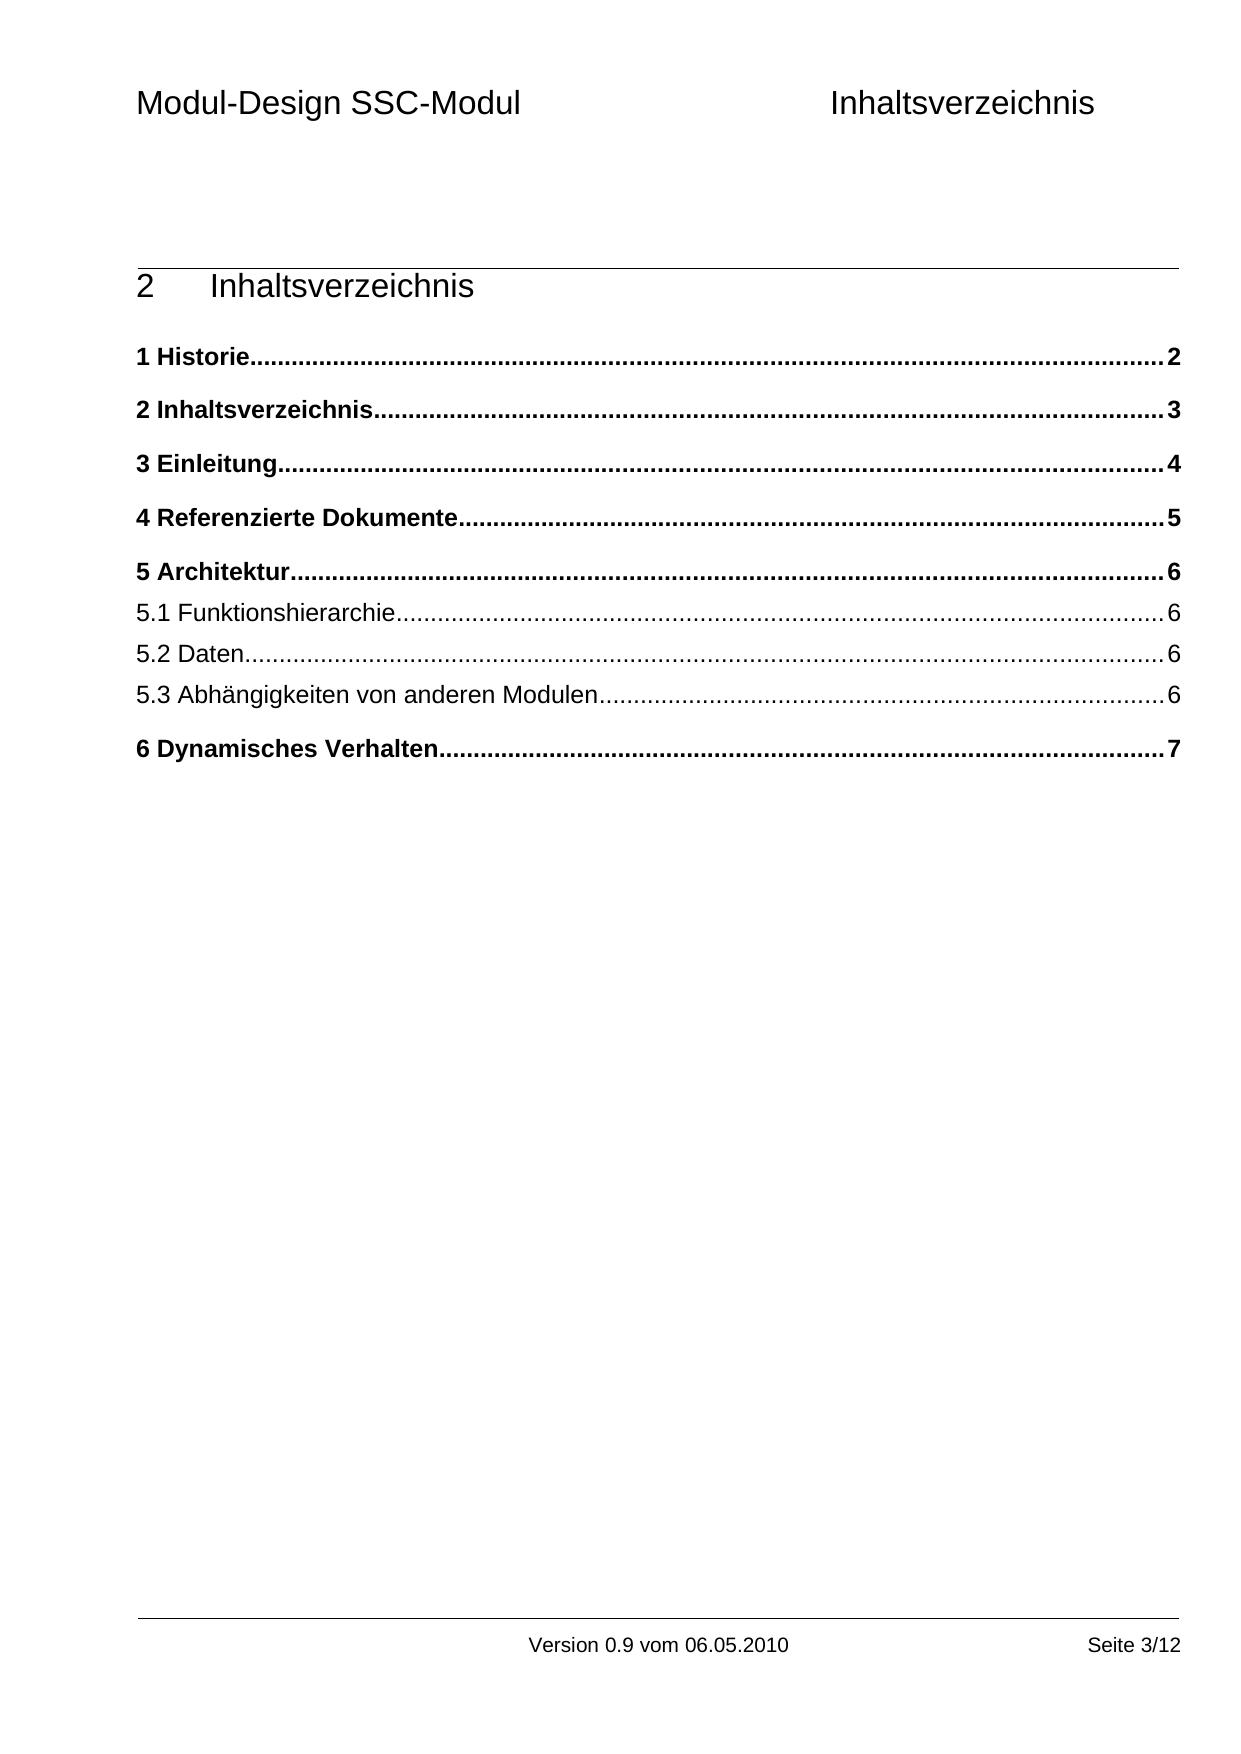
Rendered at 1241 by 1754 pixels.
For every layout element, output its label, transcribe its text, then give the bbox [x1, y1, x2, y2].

text 3 Einleitung 4 [136, 449, 1181, 478]
text 5.2 Daten 6 [136, 639, 1181, 668]
text 2 Inhaltsverzeichnis 3 [136, 396, 1181, 424]
subtitle Inhaltsverzeichnis [136, 289, 1181, 304]
text 5 Architektur 6 [136, 557, 1181, 586]
text 6 Dynamisches Verhalten 7 [136, 734, 1181, 763]
text 1 Historie 2 [136, 342, 1181, 371]
text 5.1 Funktionshierarchie 6 [136, 598, 1181, 627]
text 4 Referenzierte Dokumente 5 [136, 503, 1181, 532]
text 5.3 Abhängigkeiten von anderen Modulen 6 [136, 681, 1181, 709]
